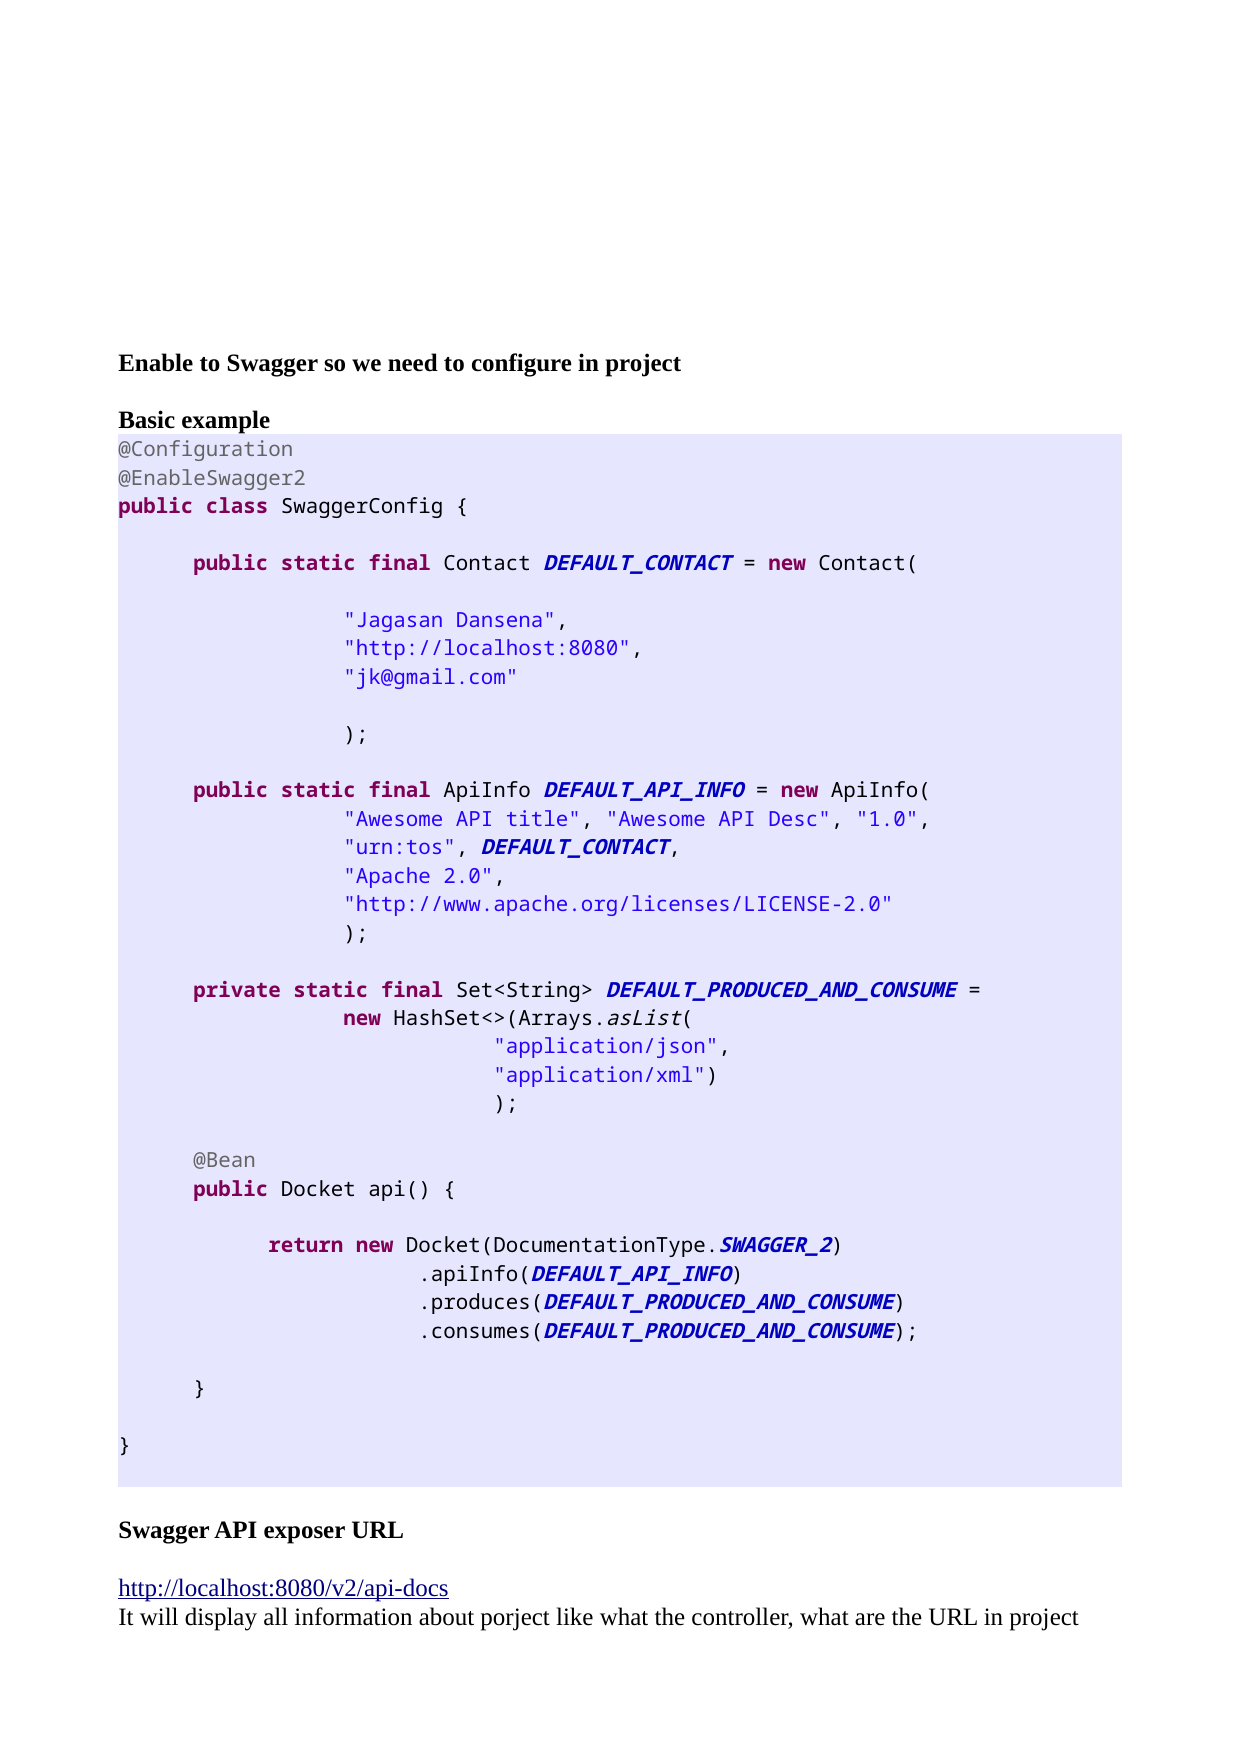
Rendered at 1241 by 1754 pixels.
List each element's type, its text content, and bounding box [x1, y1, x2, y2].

text @Configuration [118, 434, 1122, 463]
text "http://localhost:8080", [118, 633, 1122, 662]
text @Bean [118, 1145, 1122, 1174]
text public static final Contact DEFAULT_CONTACT = new Contact( [118, 548, 1122, 577]
text ); [118, 918, 1122, 946]
text http://localhost:8080/v2/api-docs [118, 1573, 1122, 1602]
text "urn:tos", DEFAULT_CONTACT, [118, 832, 1122, 861]
text public class SwaggerConfig { [118, 491, 1122, 520]
text Swagger API exposer URL [118, 1516, 1122, 1544]
text @EnableSwagger2 [118, 463, 1122, 491]
text "application/xml") [118, 1060, 1122, 1088]
text Enable to Swagger so we need to configure in project [118, 348, 1122, 377]
text return new Docket(DocumentationType.SWAGGER_2) [118, 1231, 1122, 1259]
text ); [118, 1088, 1122, 1117]
text .consumes(DEFAULT_PRODUCED_AND_CONSUME); [118, 1316, 1122, 1344]
text public static final ApiInfo DEFAULT_API_INFO = new ApiInfo( [118, 776, 1122, 804]
text Basic example [118, 406, 1122, 434]
text .apiInfo(DEFAULT_API_INFO) [118, 1259, 1122, 1287]
text } [118, 1430, 1122, 1458]
text It will display all information about porject like what the controller, what are the URL in project [118, 1602, 1122, 1631]
text private static final Set<String> DEFAULT_PRODUCED_AND_CONSUME = [118, 975, 1122, 1003]
text new HashSet<>(Arrays.asList( [118, 1003, 1122, 1032]
text ); [118, 719, 1122, 747]
text .produces(DEFAULT_PRODUCED_AND_CONSUME) [118, 1287, 1122, 1316]
text "Awesome API title", "Awesome API Desc", "1.0", [118, 804, 1122, 832]
text } [118, 1373, 1122, 1401]
text "application/json", [118, 1032, 1122, 1060]
text "Jagasan Dansena", [118, 605, 1122, 633]
text "Apache 2.0", [118, 861, 1122, 889]
text public Docket api() { [118, 1174, 1122, 1202]
text "jk@gmail.com" [118, 662, 1122, 690]
text "http://www.apache.org/licenses/LICENSE-2.0" [118, 889, 1122, 918]
